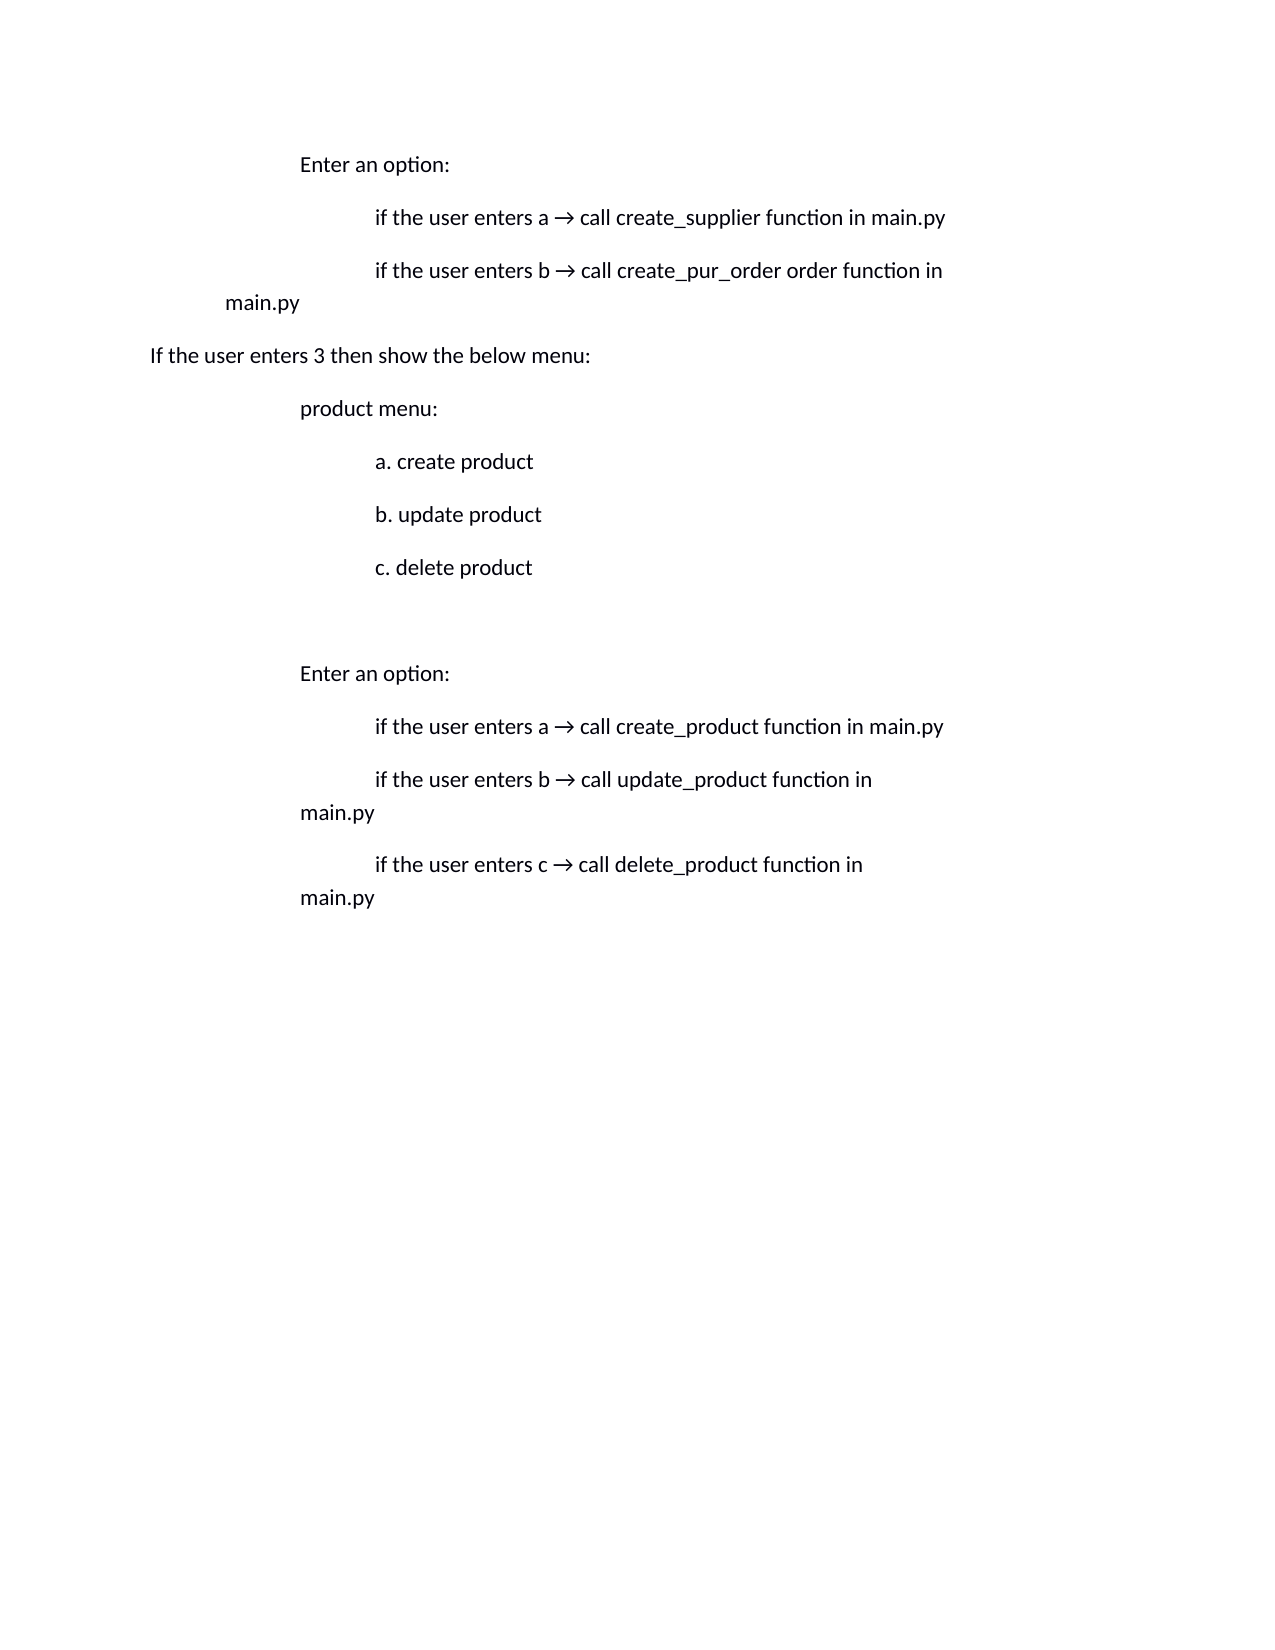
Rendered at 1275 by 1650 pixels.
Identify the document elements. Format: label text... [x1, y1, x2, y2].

text a. create product [150, 447, 1125, 475]
text Enter an option: [150, 659, 1125, 687]
text c. delete product [150, 553, 1125, 581]
text If the user enters 3 then show the below menu: [150, 341, 1125, 369]
text product menu: [150, 394, 1125, 422]
text if the user enters a → call create_product function in main.py [150, 712, 1125, 740]
text Enter an option: [150, 150, 1125, 178]
text if the user enters b → call update_product function in main.py [150, 765, 1125, 826]
text if the user enters c → call delete_product function in main.py [150, 851, 1125, 911]
text if the user enters b → call create_pur_order order function in main.py [150, 256, 1125, 316]
text b. update product [150, 500, 1125, 528]
text if the user enters a → call create_supplier function in main.py [150, 203, 1125, 231]
